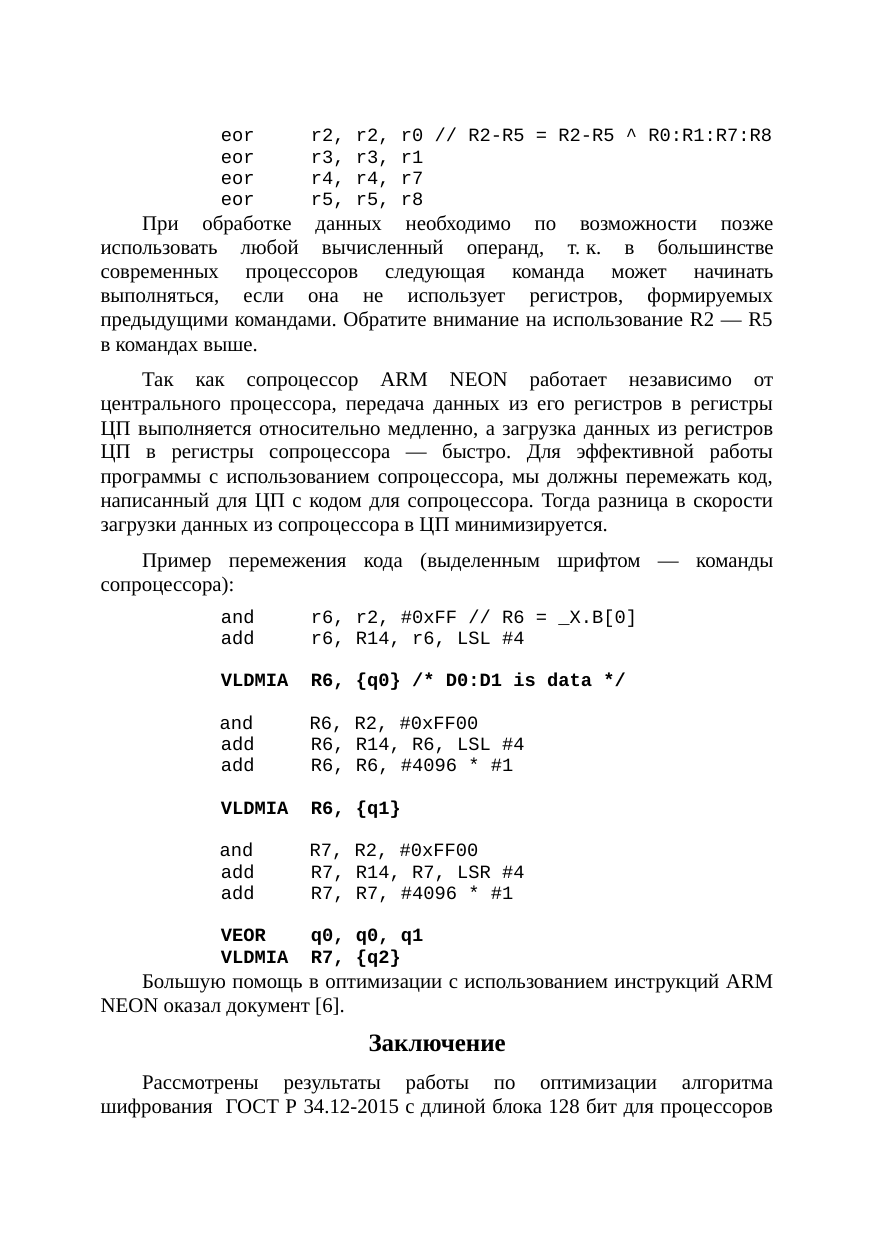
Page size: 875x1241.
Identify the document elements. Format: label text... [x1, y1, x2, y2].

text eor r3, r3, r1 [100, 147, 774, 169]
text eor r5, r5, r8 [100, 190, 774, 211]
text add R6, R6, #4096 * #1 [100, 756, 774, 777]
text Так как сопроцессор ARM NEON работает независимо от центрального процессора, передача данных из его регистров в регистры ЦП выполняется относительно медленно, а загрузка данных из регистров ЦП в регистры сопроцессора — быстро. Для эффективной работы программы с использованием сопроцессора, мы должны перемежать код, написанный для ЦП с кодом для сопроцессора. Тогда разница в скорости загрузки данных из сопроцессора в ЦП минимизируется. [100, 367, 774, 536]
text eor r2, r2, r0 // R2-R5 = R2-R5 ^ R0:R1:R7:R8 [100, 126, 774, 147]
text Большую помощь в оптимизации с использованием инструкций ARM NEON оказал документ [6]. [100, 969, 774, 1017]
text VLDMIA R6, {q0} /* D0:D1 is data */ [100, 671, 774, 692]
text and R7, R2, #0xFF00 [100, 841, 774, 862]
text add R6, R14, R6, LSL #4 [100, 735, 774, 756]
text При обработке данных необходимо по возможности позже использовать любой вычисленный операнд, т. к. в большинстве современных процессоров следующая команда может начинать выполняться, если она не использует регистров, формируемых предыдущими командами. Обратите внимание на использование R2 — R5 в командах выше. [100, 211, 774, 356]
text and r6, r2, #0xFF // R6 = _X.B[0] [100, 607, 774, 629]
text Рассмотрены результаты работы по оптимизации алгоритма шифрования ГОСТ Р 34.12-2015 с длиной блока 128 бит для процессоров [100, 1070, 774, 1118]
text eor r4, r4, r7 [100, 169, 774, 190]
text VEOR q0, q0, q1 [100, 926, 774, 947]
text add R7, R14, R7, LSR #4 [100, 862, 774, 884]
text add R7, R7, #4096 * #1 [100, 884, 774, 905]
text VLDMIA R6, {q1} [100, 799, 774, 820]
text VLDMIA R7, {q2} [100, 947, 774, 969]
subtitle Заключение [100, 1028, 774, 1057]
text add r6, R14, r6, LSL #4 [100, 629, 774, 650]
text Пример перемежения кода (выделенным шрифтом — команды сопроцессора): [100, 547, 774, 596]
text and R6, R2, #0xFF00 [100, 714, 774, 735]
